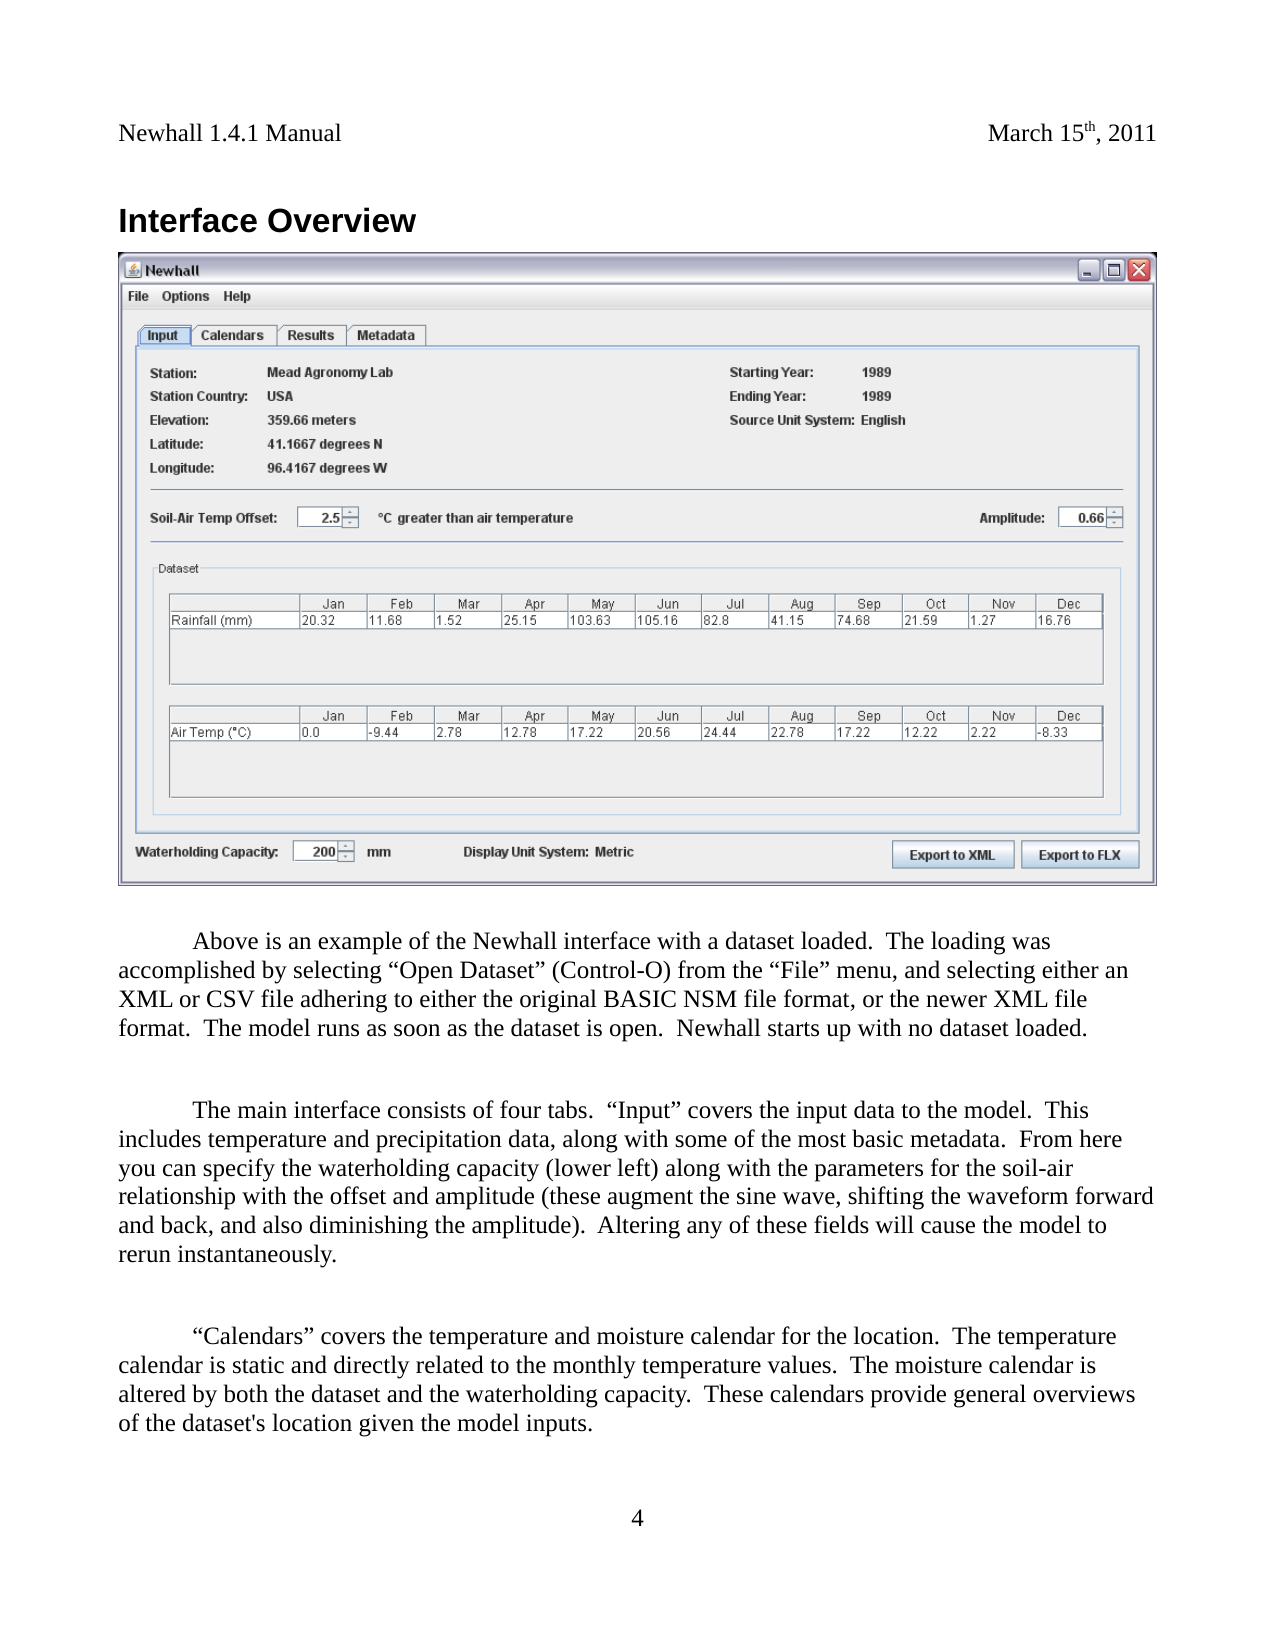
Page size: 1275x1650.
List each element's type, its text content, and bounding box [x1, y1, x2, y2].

text “Calendars” covers the temperature and moisture calendar for the location. The temperature calendar is static and directly related to the monthly temperature values. The moisture calendar is altered by both the dataset and the waterholding capacity. These calendars provide general overviews of the dataset's location given the model inputs. [118, 1321, 1157, 1436]
picture [118, 252, 1157, 886]
text Above is an example of the Newhall interface with a dataset loaded. The loading was accomplished by selecting “Open Dataset” (Control-O) from the “File” menu, and selecting either an XML or CSV file adhering to either the original BASIC NSM file format, or the newer XML file format. The model runs as soon as the dataset is open. Newhall starts up with no dataset loaded. [118, 926, 1157, 1041]
subtitle Interface Overview [118, 201, 1157, 240]
text The main interface consists of four tabs. “Input” covers the input data to the model. This includes temperature and precipitation data, along with some of the most basic metadata. From here you can specify the waterholding capacity (lower left) along with the parameters for the soil-air relationship with the offset and amplitude (these augment the sine wave, shifting the waveform forward and back, and also diminishing the amplitude). Altering any of these fields will cause the model to rerun instantaneously. [118, 1095, 1157, 1268]
